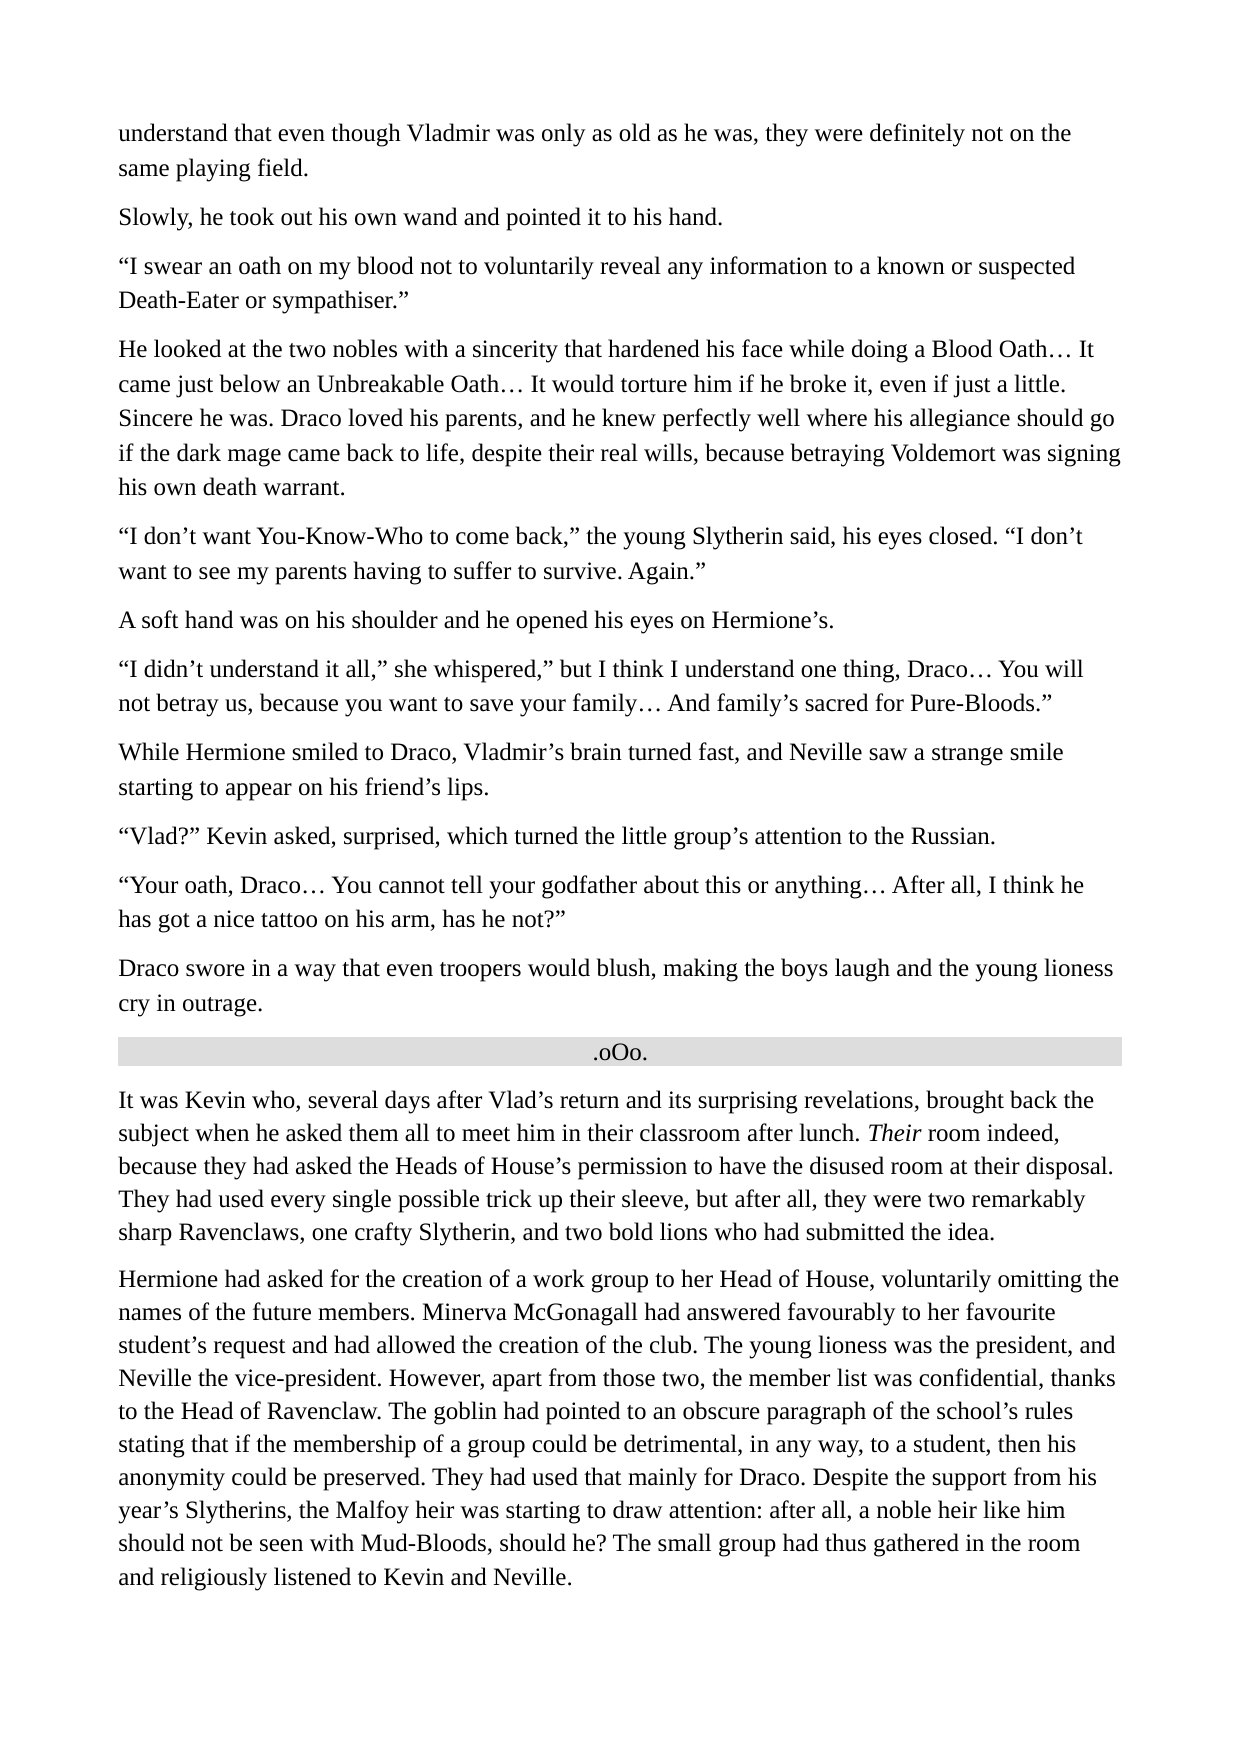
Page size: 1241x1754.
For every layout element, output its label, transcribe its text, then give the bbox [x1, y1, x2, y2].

text Slowly, he took out his own wand and pointed it to his hand. [118, 202, 1122, 230]
text Hermione had asked for the creation of a work group to her Head of House, voluntarily omitting the names of the future members. Minerva McGonagall had answered favourably to her favourite student’s request and had allowed the creation of the club. The young lioness was the president, and Neville the vice-president. However, apart from those two, the member list was confidential, thanks to the Head of Ravenclaw. The goblin had pointed to an obscure paragraph of the school’s rules stating that if the membership of a group could be detrimental, in any way, to a student, then his anonymity could be preserved. They had used that mainly for Draco. Despite the support from his year’s Slytherins, the Malfoy heir was starting to draw attention: after all, a noble heir like him should not be seen with Mud-Bloods, should he? The small group had thus gathered in the room and religiously listened to Kevin and Neville. [118, 1264, 1122, 1590]
text He looked at the two nobles with a sincerity that hardened his face while doing a Blood Oath… It came just below an Unbreakable Oath… It would torture him if he broke it, even if just a little. Sincere he was. Draco loved his parents, and he knew perfectly well where his allegiance should go if the dark mage came back to life, despite their real wills, because betraying Voldemort was signing his own death warrant. [118, 334, 1122, 501]
text understand that even though Vladmir was only as old as he was, they were definitely not on the same playing field. [118, 118, 1122, 181]
text “I don’t want You-Know-Who to come back,” the young Slytherin said, his eyes closed. “I don’t want to see my parents having to suffer to survive. Again.” [118, 521, 1122, 584]
text Draco swore in a way that even troopers would blush, making the boys laugh and the young lioness cry in outrage. [118, 953, 1122, 1017]
text A soft hand was on his shoulder and he opened his eyes on Hermione’s. [118, 605, 1122, 633]
text .oOo. [118, 1037, 1122, 1066]
text While Hermione smiled to Draco, Vladmir’s brain turned fast, and Neville saw a strange smile starting to appear on his friend’s lips. [118, 737, 1122, 801]
text “Vlad?” Kevin asked, surprised, which turned the little group’s attention to the Russian. [118, 821, 1122, 850]
text “Your oath, Draco… You cannot tell your godfather about this or anything… After all, I think he has got a nice tattoo on his arm, has he not?” [118, 870, 1122, 933]
text “I swear an oath on my blood not to voluntarily reveal any information to a known or suspected Death-Eater or sympathiser.” [118, 251, 1122, 314]
text It was Kevin who, several days after Vlad’s return and its surprising revelations, brought back the subject when he asked them all to meet him in their classroom after lunch. Their room indeed, because they had asked the Heads of House’s permission to have the disused room at their disposal. They had used every single possible trick up their sleeve, but after all, they were two remarkably sharp Ravenclaws, one crafty Slytherin, and two bold lions who had submitted the idea. [118, 1085, 1122, 1246]
text “I didn’t understand it all,” she whispered,” but I think I understand one thing, Draco… You will not betray us, because you want to save your family… And family’s sacred for Pure-Bloods.” [118, 654, 1122, 717]
